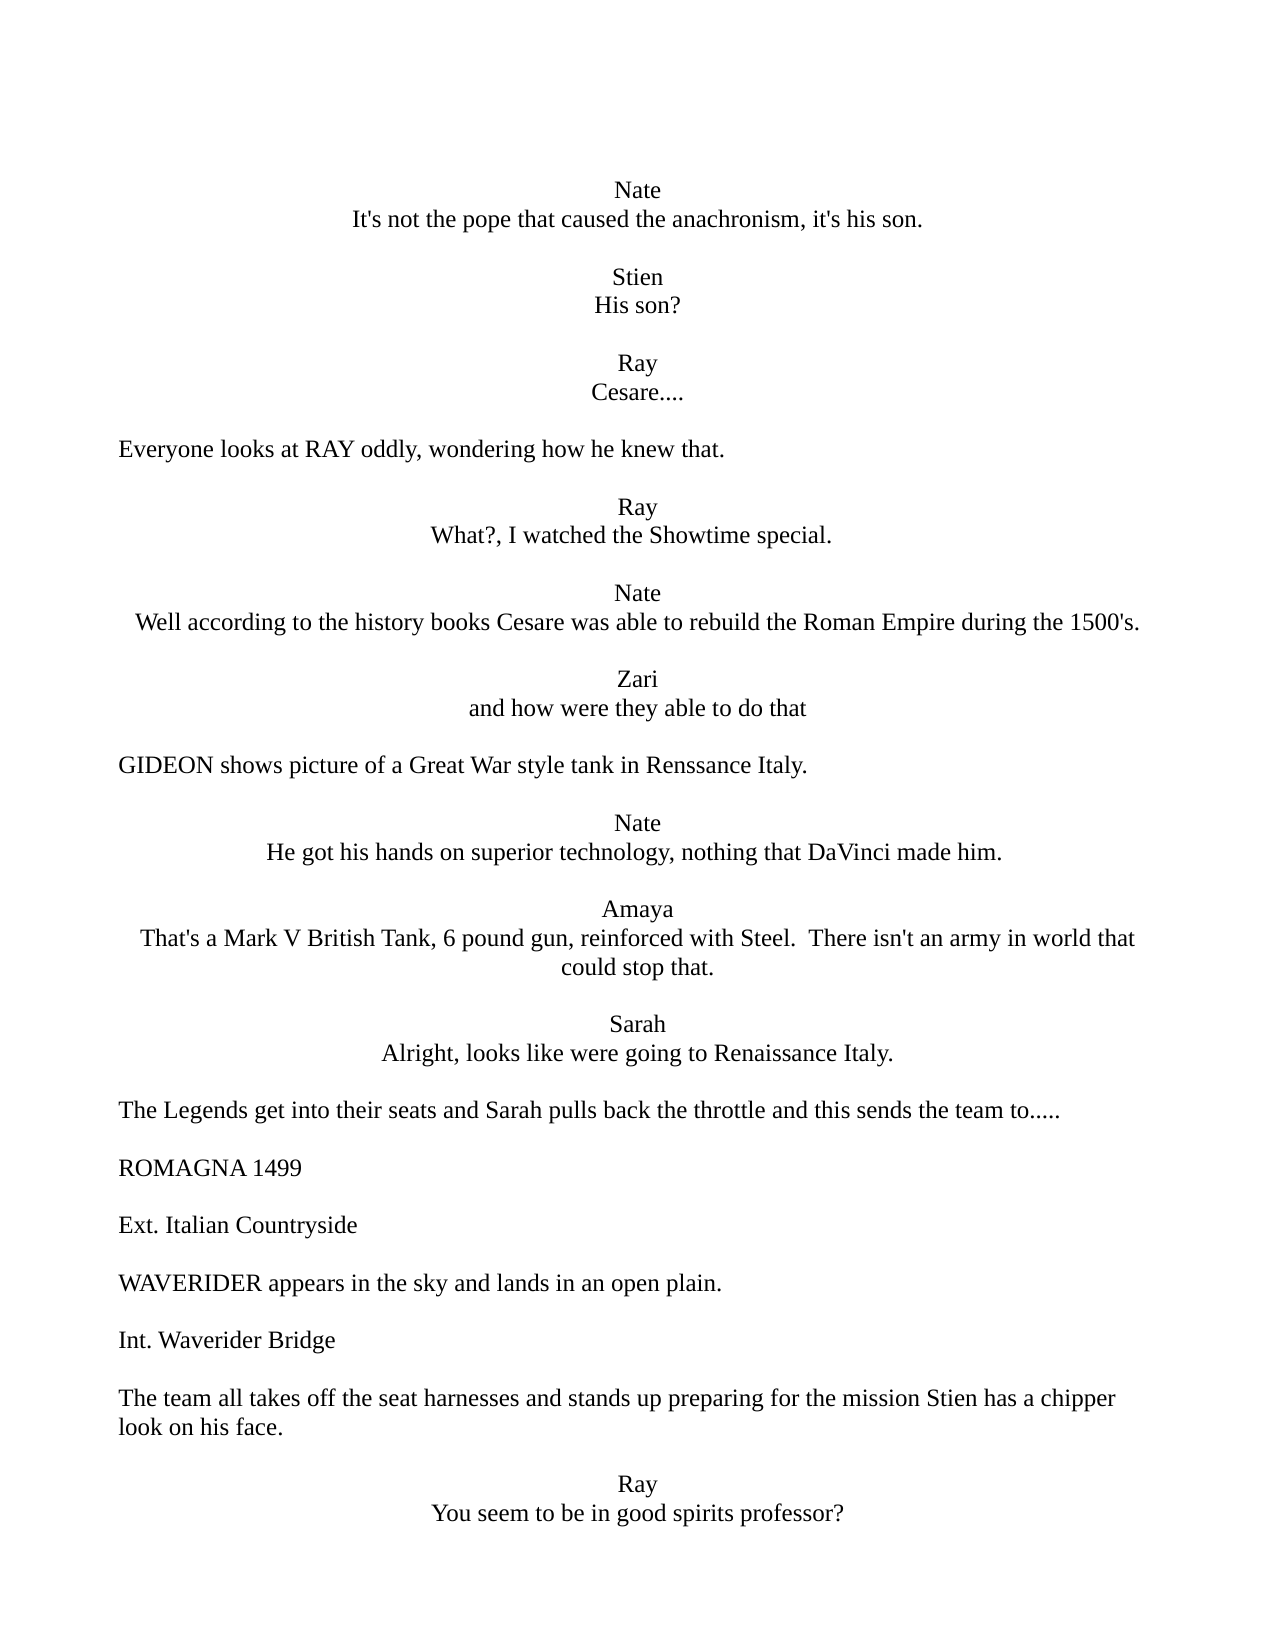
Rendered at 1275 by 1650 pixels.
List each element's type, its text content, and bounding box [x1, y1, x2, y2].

text GIDEON shows picture of a Great War style tank in Renssance Italy. [118, 751, 1157, 779]
text Alright, looks like were going to Renaissance Italy. [118, 1038, 1157, 1067]
text Int. Waverider Bridge [118, 1326, 1157, 1354]
text Well according to the history books Cesare was able to rebuild the Roman Empire during the 1500's. [118, 607, 1157, 636]
text Ext. Italian Countryside [118, 1211, 1157, 1239]
text Ray [118, 492, 1157, 521]
text Sarah [118, 1009, 1157, 1038]
text Ray [118, 1469, 1157, 1498]
text Nate [118, 176, 1157, 204]
text Everyone looks at RAY oddly, wondering how he knew that. [118, 434, 1157, 463]
text You seem to be in good spirits professor? [118, 1498, 1157, 1527]
text Nate [118, 578, 1157, 607]
text ROMAGNA 1499 [118, 1153, 1157, 1182]
text Cesare.... [118, 377, 1157, 406]
text Ray [118, 348, 1157, 377]
text He got his hands on superior technology, nothing that DaVinci made him. [118, 837, 1157, 866]
text and how were they able to do that [118, 693, 1157, 722]
text It's not the pope that caused the anachronism, it's his son. [118, 204, 1157, 233]
text What?, I watched the Showtime special. [118, 521, 1157, 549]
text His son? [118, 291, 1157, 319]
text Zari [118, 664, 1157, 693]
text Amaya [118, 894, 1157, 923]
text WAVERIDER appears in the sky and lands in an open plain. [118, 1268, 1157, 1297]
text Nate [118, 808, 1157, 837]
text Stien [118, 262, 1157, 291]
text The Legends get into their seats and Sarah pulls back the throttle and this sends the team to..... [118, 1096, 1157, 1124]
text That's a Mark V British Tank, 6 pound gun, reinforced with Steel. There isn't an army in world that could stop that. [118, 923, 1157, 981]
text The team all takes off the seat harnesses and stands up preparing for the mission Stien has a chipper look on his face. [118, 1383, 1157, 1441]
